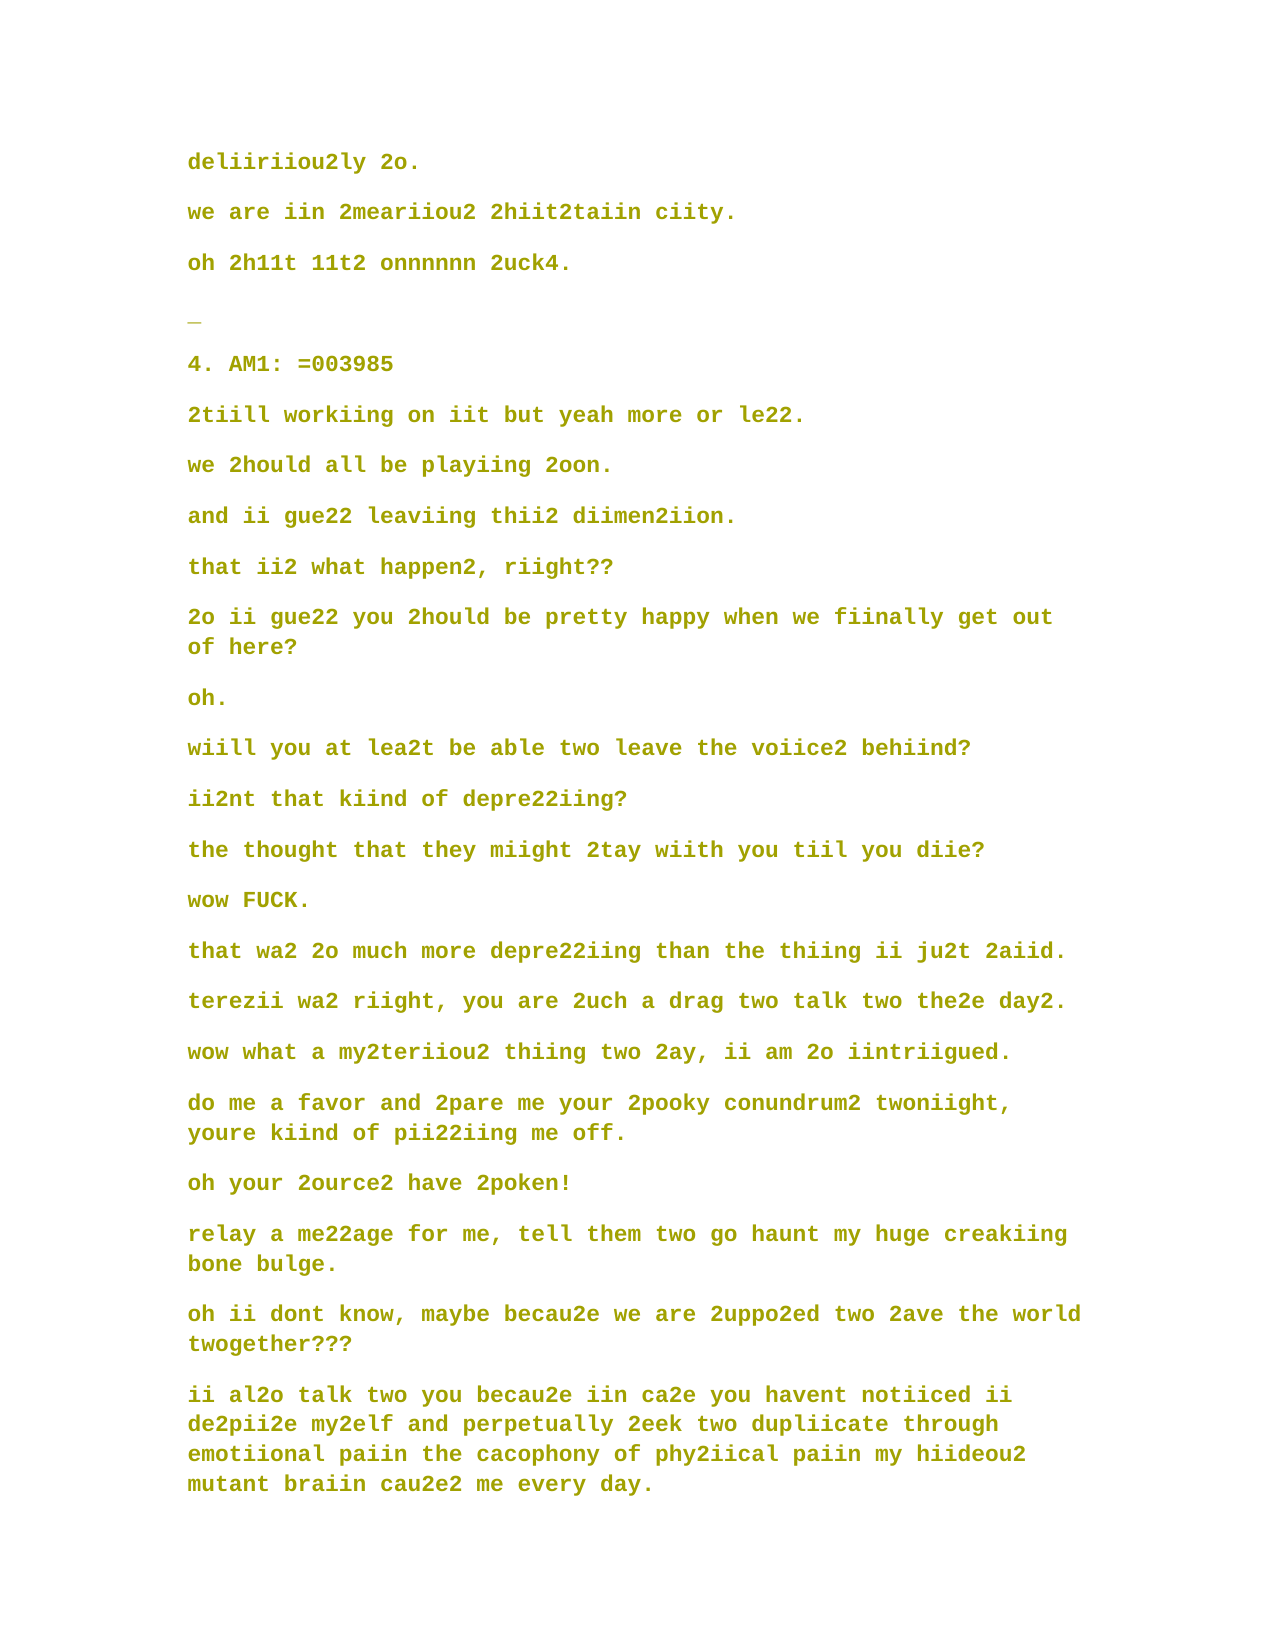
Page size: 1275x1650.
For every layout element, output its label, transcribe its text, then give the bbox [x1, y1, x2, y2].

text wow FUCK. [187, 888, 1087, 914]
text oh. [187, 686, 1087, 712]
text oh 2h11t 11t2 onnnnnn 2uck4. [187, 251, 1087, 277]
text wiill you at lea2t be able two leave the voiice2 behiind? [187, 737, 1087, 763]
text 2tiill workiing on iit but yeah more or le22. [187, 403, 1087, 429]
text we 2hould all be playiing 2oon. [187, 454, 1087, 480]
text oh your 2ource2 have 2poken! [187, 1171, 1087, 1197]
text that wa2 2o much more depre22iing than the thiing ii ju2t 2aiid. [187, 939, 1087, 965]
text terezii wa2 riight, you are 2uch a drag two talk two the2e day2. [187, 990, 1087, 1016]
text relay a me22age for me, tell them two go haunt my huge creakiing bone bulge. [187, 1222, 1087, 1278]
text that ii2 what happen2, riight?? [187, 555, 1087, 581]
text we are iin 2meariiou2 2hiit2taiin ciity. [187, 201, 1087, 227]
text wow what a my2teriiou2 thiing two 2ay, ii am 2o iintriigued. [187, 1040, 1087, 1066]
text 2o ii gue22 you 2hould be pretty happy when we fiinally get out of here? [187, 606, 1087, 661]
text ii al2o talk two you becau2e iin ca2e you havent notiiced ii de2pii2e my2elf and perpetually 2eek two dupliicate through emotiional paiin the cacophony of phy2iical paiin my hiideou2 mutant braiin cau2e2 me every day. [187, 1383, 1087, 1498]
text 4. AM1: =003985 [187, 352, 1087, 378]
text do me a favor and 2pare me your 2pooky conundrum2 twoniight, youre kiind of pii22iing me off. [187, 1091, 1087, 1147]
text oh ii dont know, maybe becau2e we are 2uppo2ed two 2ave the world twogether??? [187, 1302, 1087, 1358]
text deliiriiou2ly 2o. [187, 150, 1087, 176]
text _ [187, 302, 1087, 328]
text ii2nt that kiind of depre22iing? [187, 787, 1087, 813]
text and ii gue22 leaviing thii2 diimen2iion. [187, 504, 1087, 530]
text the thought that they miight 2tay wiith you tiil you diie? [187, 838, 1087, 864]
